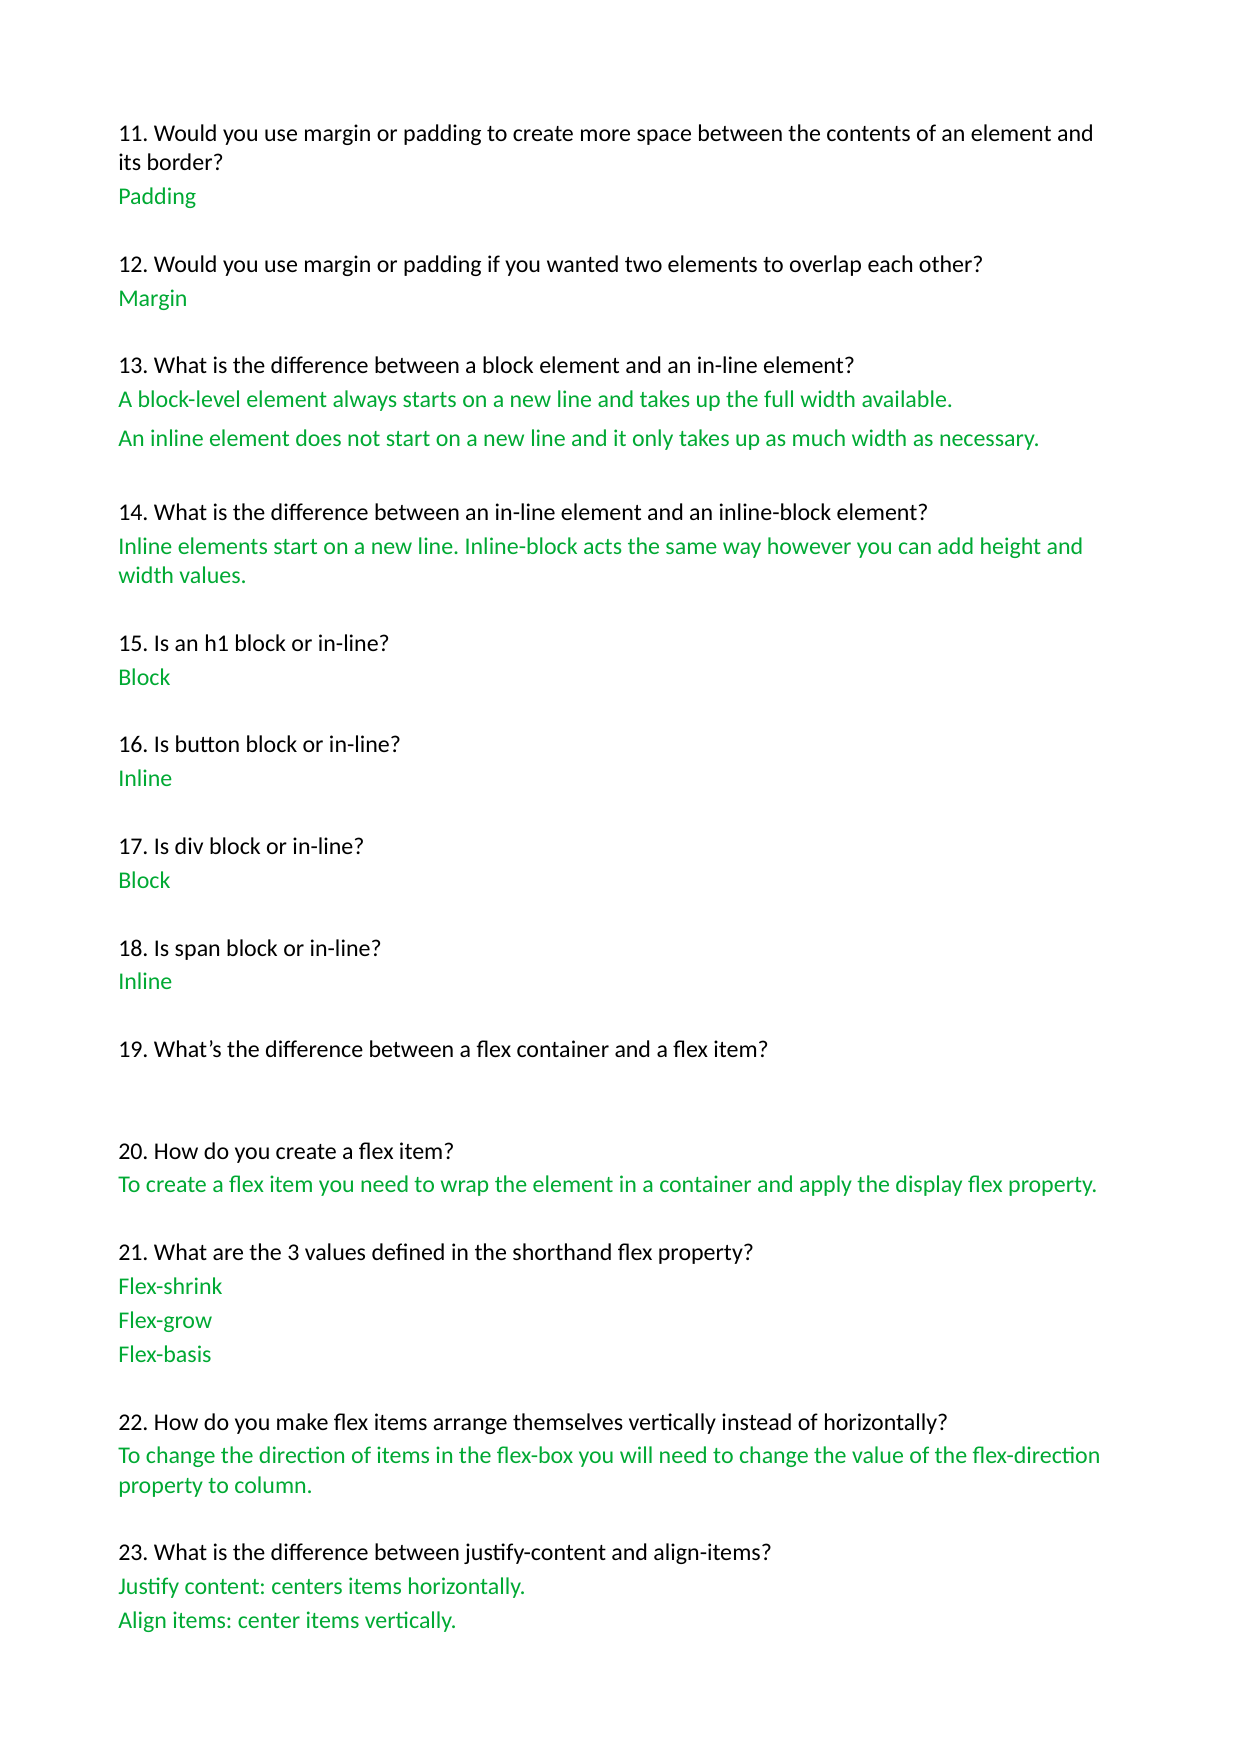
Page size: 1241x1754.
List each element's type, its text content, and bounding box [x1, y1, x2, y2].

text Block [118, 662, 1122, 691]
text 21. What are the 3 values defined in the shorthand flex property? [118, 1237, 1122, 1267]
text To change the direction of items in the flex-box you will need to change the value of the flex-direction property to column. [118, 1440, 1122, 1499]
text 12. Would you use margin or padding if you wanted two elements to overlap each other? [118, 249, 1122, 278]
text Padding [118, 181, 1122, 211]
text A block-level element always starts on a new line and takes up the full width available. [118, 384, 1122, 414]
text Justify content: centers items horizontally. [118, 1571, 1122, 1601]
text An inline element does not start on a new line and it only takes up as much width as necessary. [118, 423, 1122, 452]
text 19. What’s the difference between a flex container and a flex item? [118, 1034, 1122, 1063]
text 20. How do you create a flex item? [118, 1136, 1122, 1165]
text 18. Is span block or in-line? [118, 933, 1122, 962]
text 16. Is button block or in-line? [118, 729, 1122, 759]
text 22. How do you make flex items arrange themselves vertically instead of horizontally? [118, 1407, 1122, 1436]
text Inline [118, 966, 1122, 996]
text 23. What is the difference between justify-content and align-items? [118, 1537, 1122, 1567]
text 14. What is the difference between an in-line element and an inline-block element? [118, 497, 1122, 526]
text Margin [118, 283, 1122, 312]
text Inline [118, 763, 1122, 793]
text Flex-grow [118, 1305, 1122, 1334]
text Inline elements start on a new line. Inline-block acts the same way however you can add height and width values. [118, 531, 1122, 589]
text To create a flex item you need to wrap the element in a container and apply the display flex property. [118, 1169, 1122, 1199]
text 15. Is an h1 block or in-line? [118, 628, 1122, 657]
text 17. Is div block or in-line? [118, 831, 1122, 860]
text Align items: center items vertically. [118, 1605, 1122, 1634]
text Flex-basis [118, 1339, 1122, 1368]
text 13. What is the difference between a block element and an in-line element? [118, 351, 1122, 380]
text 11. Would you use margin or padding to create more space between the contents of an element and its border? [118, 118, 1122, 177]
text Block [118, 865, 1122, 894]
text Flex-shrink [118, 1271, 1122, 1300]
